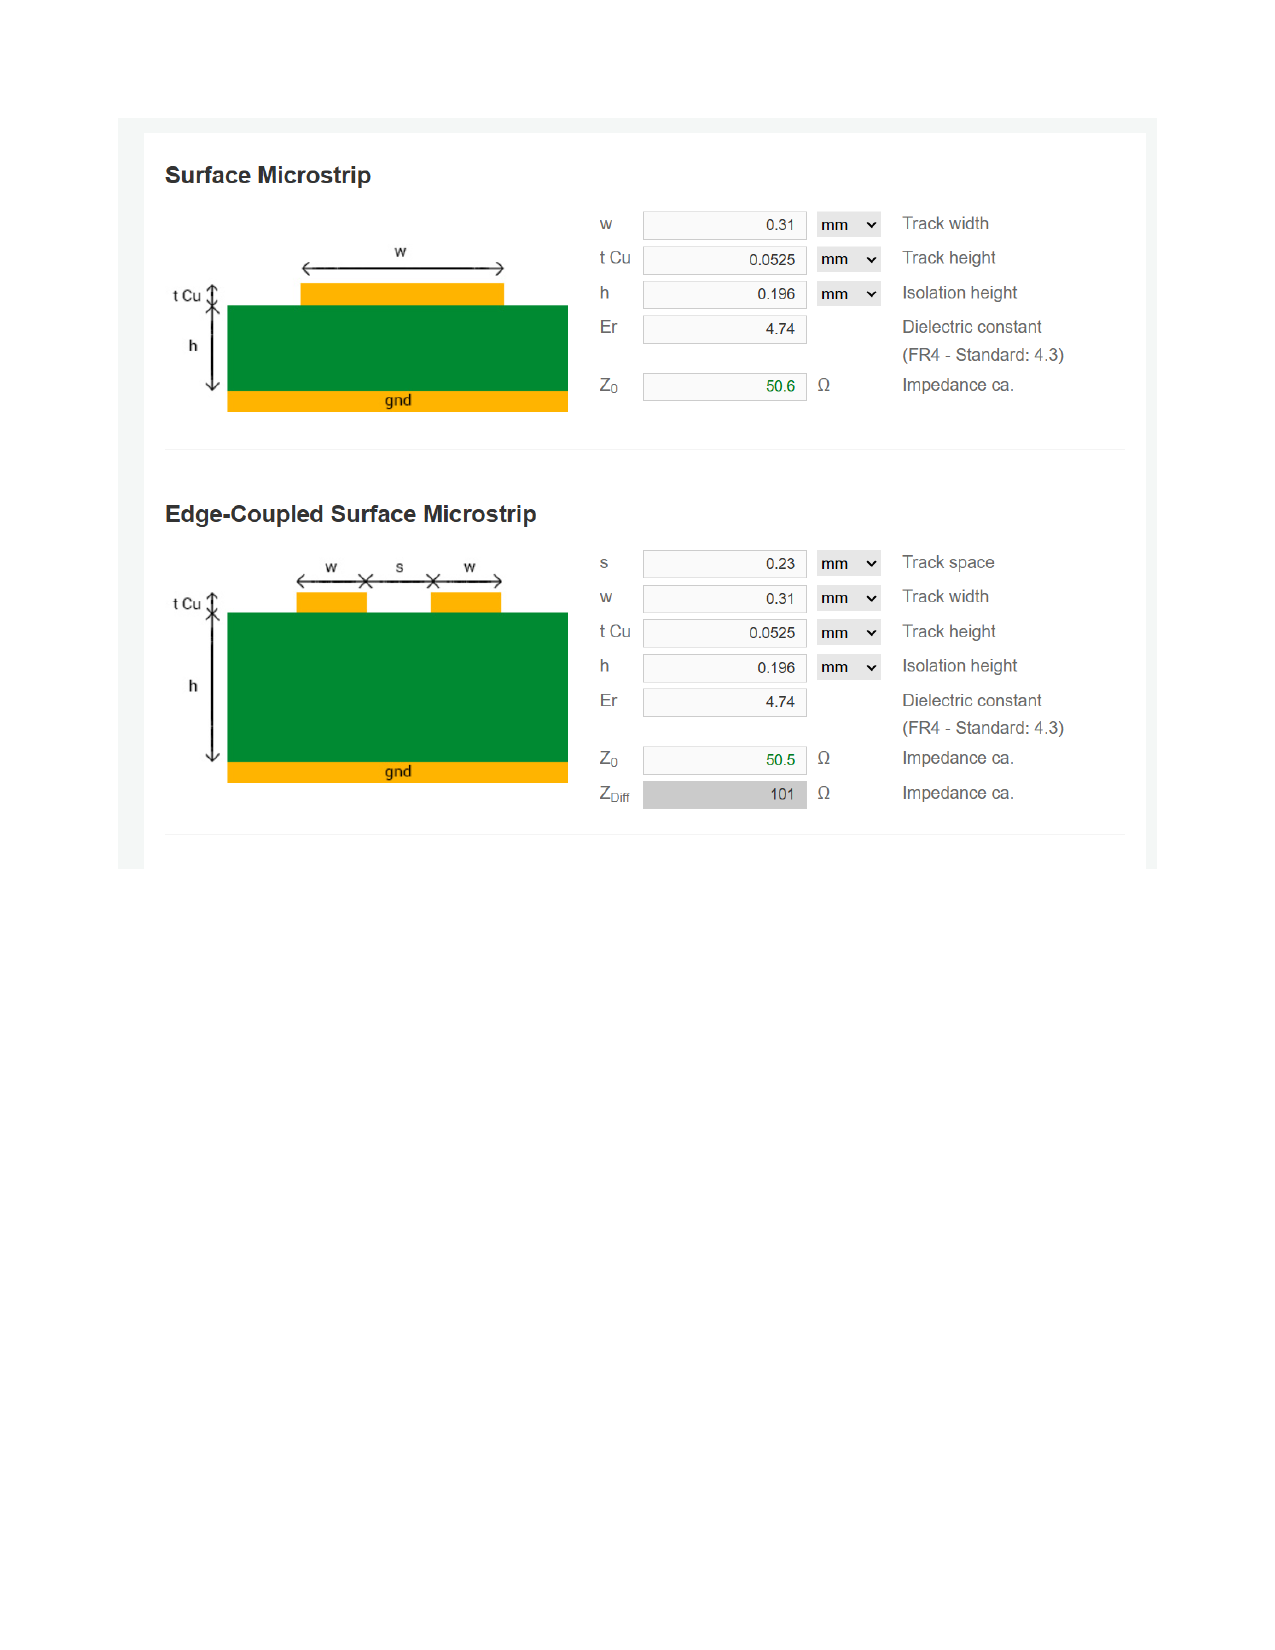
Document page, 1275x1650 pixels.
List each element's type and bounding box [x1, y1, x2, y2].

picture [118, 118, 1157, 869]
